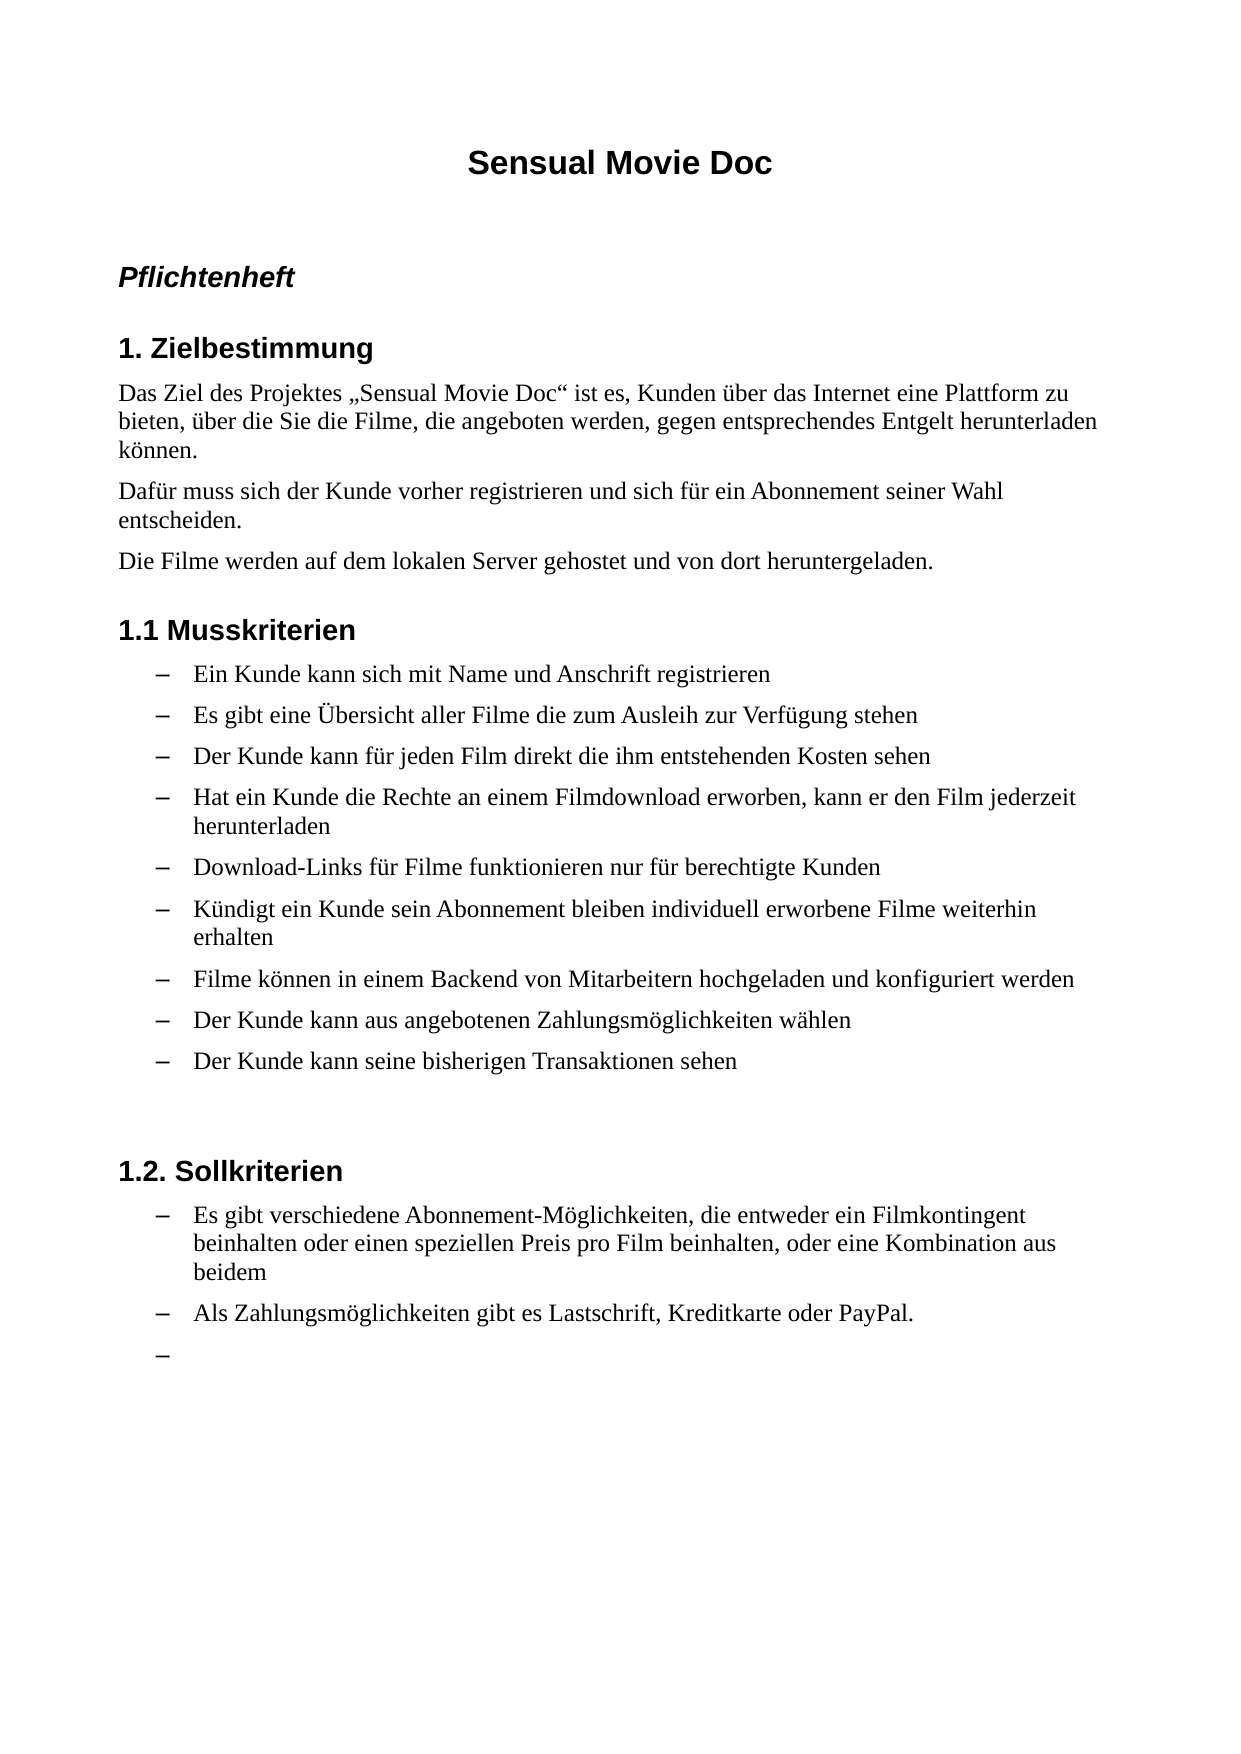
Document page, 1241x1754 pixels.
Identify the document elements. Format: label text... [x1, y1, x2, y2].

list Kündigt ein Kunde sein Abonnement bleiben individuell erworbene Filme weiterhin erhalten [156, 894, 1122, 951]
subtitle 1. Zielbestimmung [118, 332, 1122, 365]
list Der Kunde kann für jeden Film direkt die ihm entstehenden Kosten sehen [156, 741, 1122, 770]
list Download-Links für Filme funktionieren nur für berechtigte Kunden [156, 852, 1122, 881]
list Der Kunde kann seine bisherigen Transaktionen sehen [156, 1046, 1122, 1075]
list Es gibt verschiedene Abonnement-Möglichkeiten, die entweder ein Filmkontingent beinhalten oder einen speziellen Preis pro Film beinhalten, oder eine Kombination aus beidem [156, 1200, 1122, 1286]
text Dafür muss sich der Kunde vorher registrieren und sich für ein Abonnement seiner Wahl entscheiden. [118, 476, 1122, 534]
list Als Zahlungsmöglichkeiten gibt es Lastschrift, Kreditkarte oder PayPal. [156, 1298, 1122, 1327]
subtitle Pflichtenheft [118, 261, 1122, 294]
subtitle 1.1 Musskriterien [118, 613, 1122, 646]
list Es gibt eine Übersicht aller Filme die zum Ausleih zur Verfügung stehen [156, 700, 1122, 729]
text Das Ziel des Projektes „Sensual Movie Doc“ ist es, Kunden über das Internet eine Plattform zu bieten, über die Sie die Filme, die angeboten werden, gegen entsprechendes Entgelt herunterladen können. [118, 378, 1122, 464]
list Ein Kunde kann sich mit Name und Anschrift registrieren [156, 659, 1122, 687]
list Filme können in einem Backend von Mitarbeitern hochgeladen und konfiguriert werden [156, 964, 1122, 992]
list Hat ein Kunde die Rechte an einem Filmdownload erworben, kann er den Film jederzeit herunterladen [156, 782, 1122, 840]
subtitle 1.2. Sollkriterien [118, 1154, 1122, 1187]
subtitle Sensual Movie Doc [118, 143, 1122, 182]
text Die Filme werden auf dem lokalen Server gehostet und von dort heruntergeladen. [118, 546, 1122, 575]
list Der Kunde kann aus angebotenen Zahlungsmöglichkeiten wählen [156, 1005, 1122, 1034]
